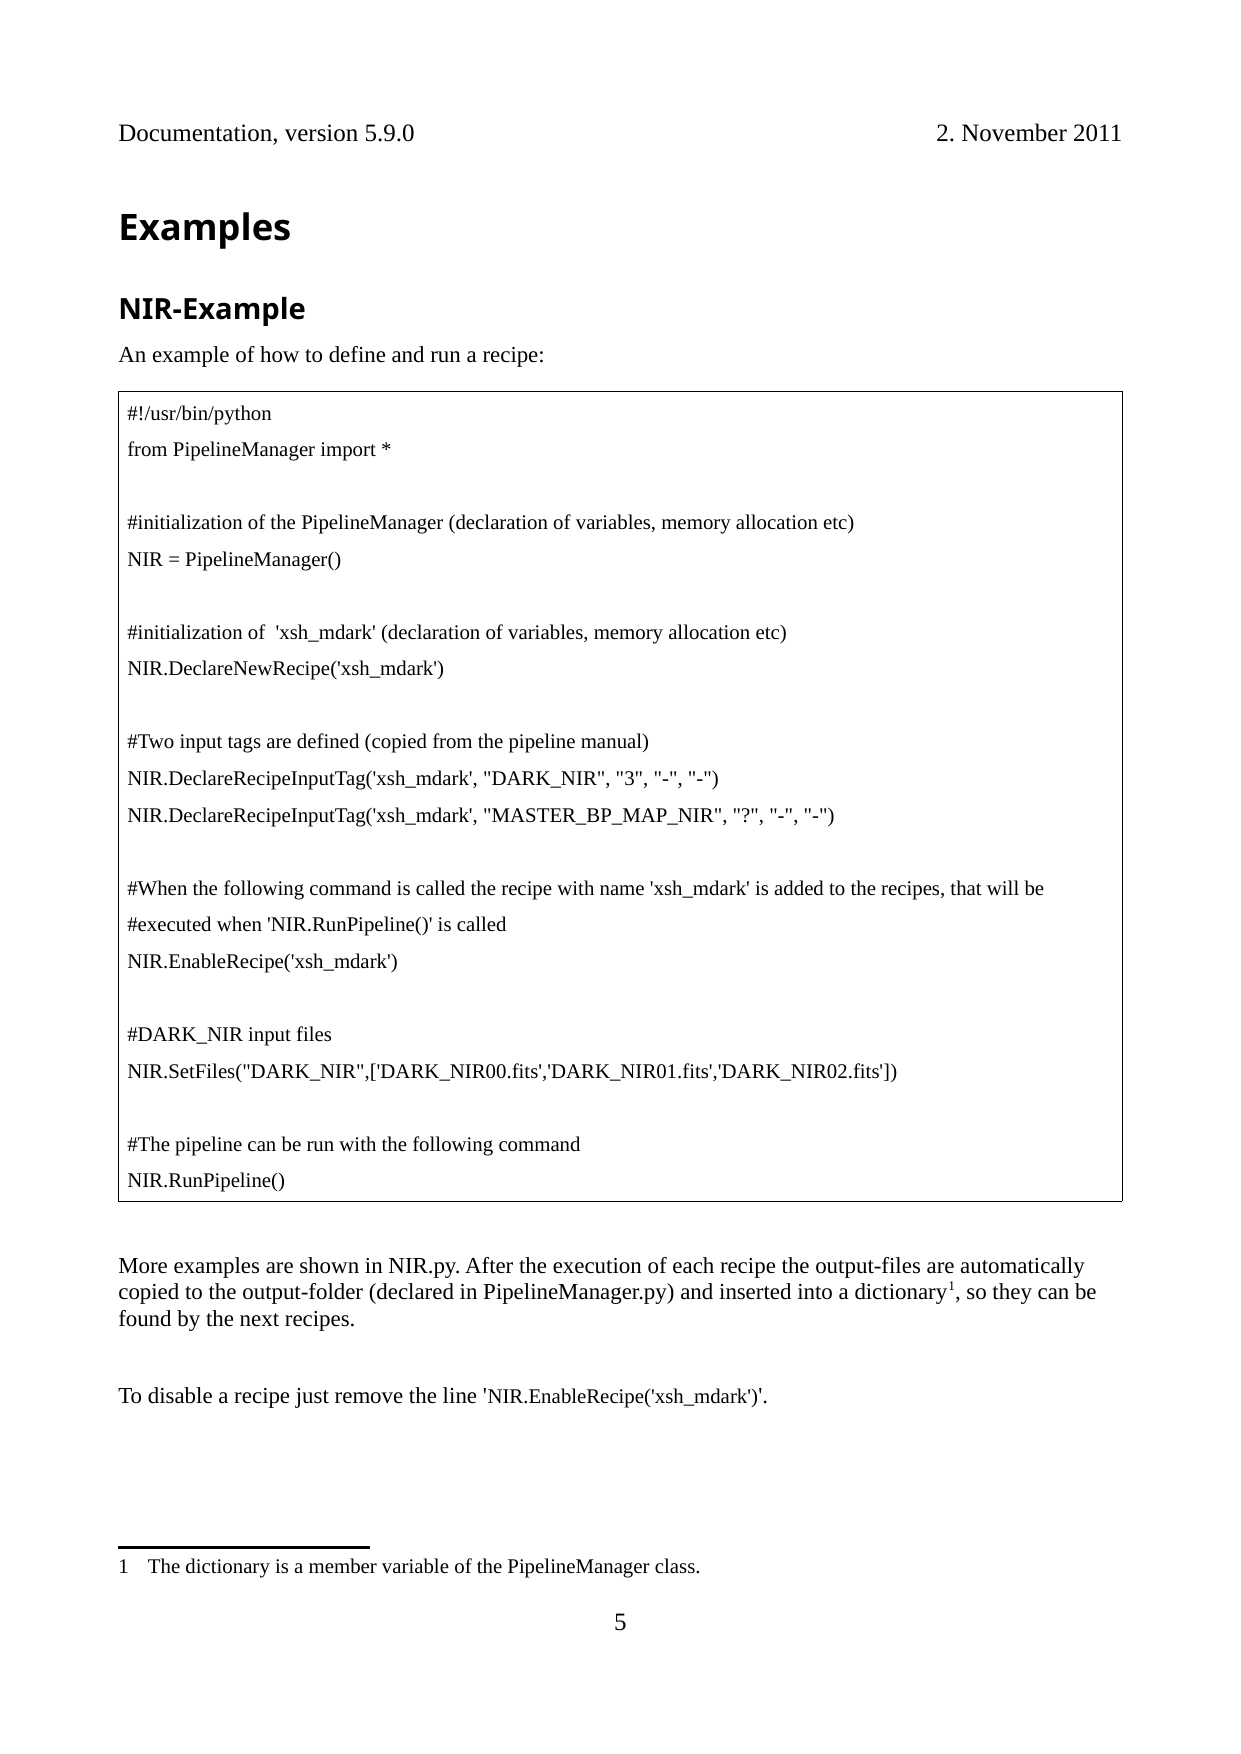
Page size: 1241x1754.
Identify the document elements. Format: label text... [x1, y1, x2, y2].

text #!/usr/bin/python [127, 400, 1113, 424]
subtitle NIR-Example [118, 288, 1122, 328]
text NIR.DeclareNewRecipe('xsh_mdark') [127, 656, 1113, 680]
text #Two input tags are defined (copied from the pipeline manual) [127, 729, 1113, 753]
text NIR.EnableRecipe('xsh_mdark') [127, 949, 1113, 973]
text #executed when 'NIR.RunPipeline()' is called [127, 912, 1113, 936]
text #DARK_NIR input files [127, 1022, 1113, 1046]
text #When the following command is called the recipe with name 'xsh_mdark' is added to the recipes, that will be [127, 876, 1113, 900]
text NIR = PipelineManager() [127, 547, 1113, 571]
text To disable a recipe just remove the line 'NIR.EnableRecipe('xsh_mdark')'. [118, 1382, 1122, 1409]
text from PipelineManager import * [127, 437, 1113, 461]
text #initialization of 'xsh_mdark' (declaration of variables, memory allocation etc) [127, 620, 1113, 644]
text More examples are shown in NIR.py. After the execution of each recipe the output-files are automatically copied to the output-folder (declared in PipelineManager.py) and inserted into a dictionary, so they can be found by the next recipes. [118, 1252, 1122, 1331]
text #initialization of the PipelineManager (declaration of variables, memory allocation etc) [127, 510, 1113, 534]
text NIR.DeclareRecipeInputTag('xsh_mdark', "MASTER_BP_MAP_NIR", "?", "-", "-") [127, 803, 1113, 827]
subtitle Examples [118, 201, 1122, 251]
text NIR.RunPipeline() [127, 1168, 1113, 1192]
text The dictionary is a member variable of the PipelineManager class. [118, 1553, 1122, 1578]
text NIR.SetFiles("DARK_NIR",['DARK_NIR00.fits','DARK_NIR01.fits','DARK_NIR02.fits']) [127, 1058, 1113, 1083]
text #The pipeline can be run with the following command [127, 1132, 1113, 1156]
text NIR.DeclareRecipeInputTag('xsh_mdark', "DARK_NIR", "3", "-", "-") [127, 766, 1113, 790]
text An example of how to define and run a recipe: [118, 341, 1122, 367]
